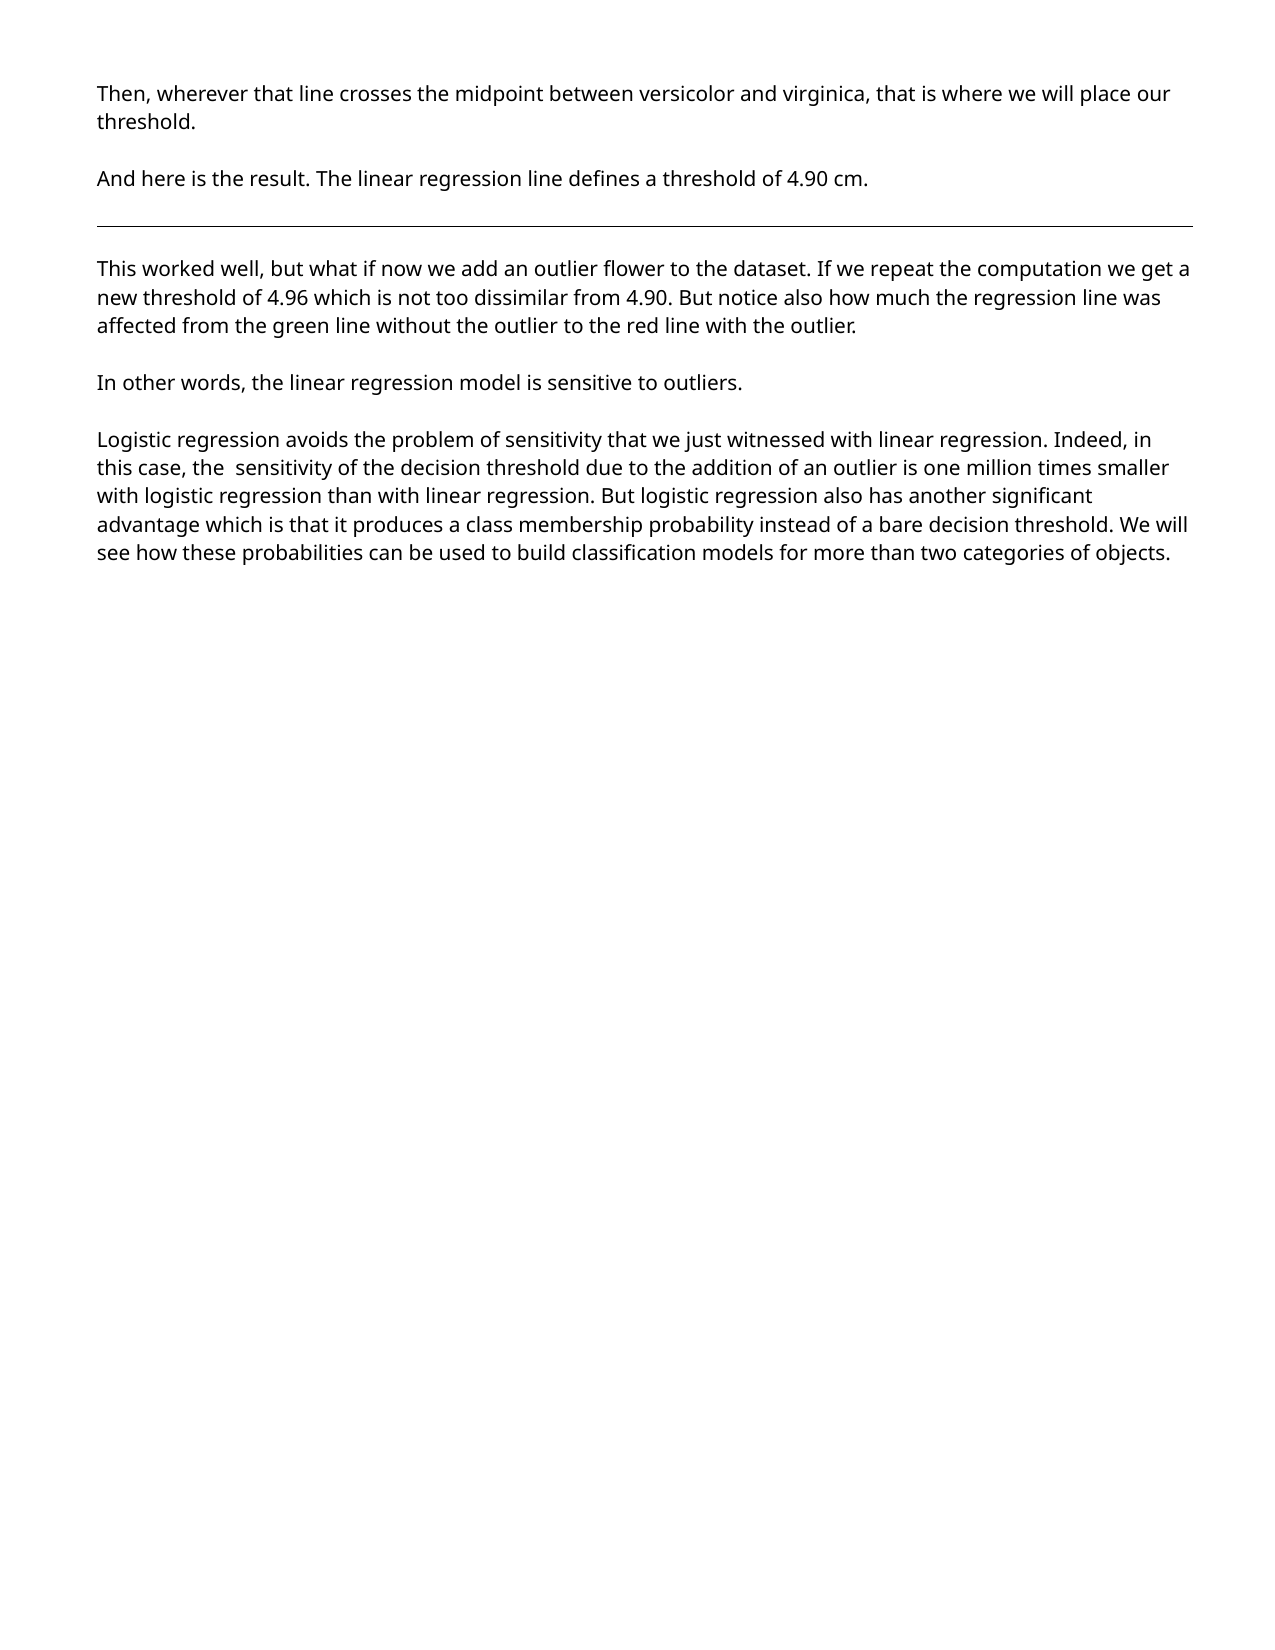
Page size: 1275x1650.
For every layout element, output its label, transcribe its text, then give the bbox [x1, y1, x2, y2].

text This worked well, but what if now we add an outlier flower to the dataset. If we repeat the computation we get a new threshold of 4.96 which is not too dissimilar from 4.90. But notice also how much the regression line was affected from the green line without the outlier to the red line with the outlier. [97, 254, 1193, 339]
text Logistic regression avoids the problem of sensitivity that we just witnessed with linear regression. Indeed, in this case, the sensitivity of the decision threshold due to the addition of an outlier is one million times smaller with logistic regression than with linear regression. But logistic regression also has another significant advantage which is that it produces a class membership probability instead of a bare decision threshold. We will see how these probabilities can be used to build classification models for more than two categories of objects. [97, 425, 1193, 567]
text Then, wherever that line crosses the midpoint between versicolor and virginica, that is where we will place our threshold. [97, 79, 1193, 136]
text And here is the result. The linear regression line defines a threshold of 4.90 cm. [97, 164, 1193, 193]
text In other words, the linear regression model is sensitive to outliers. [97, 368, 1193, 396]
